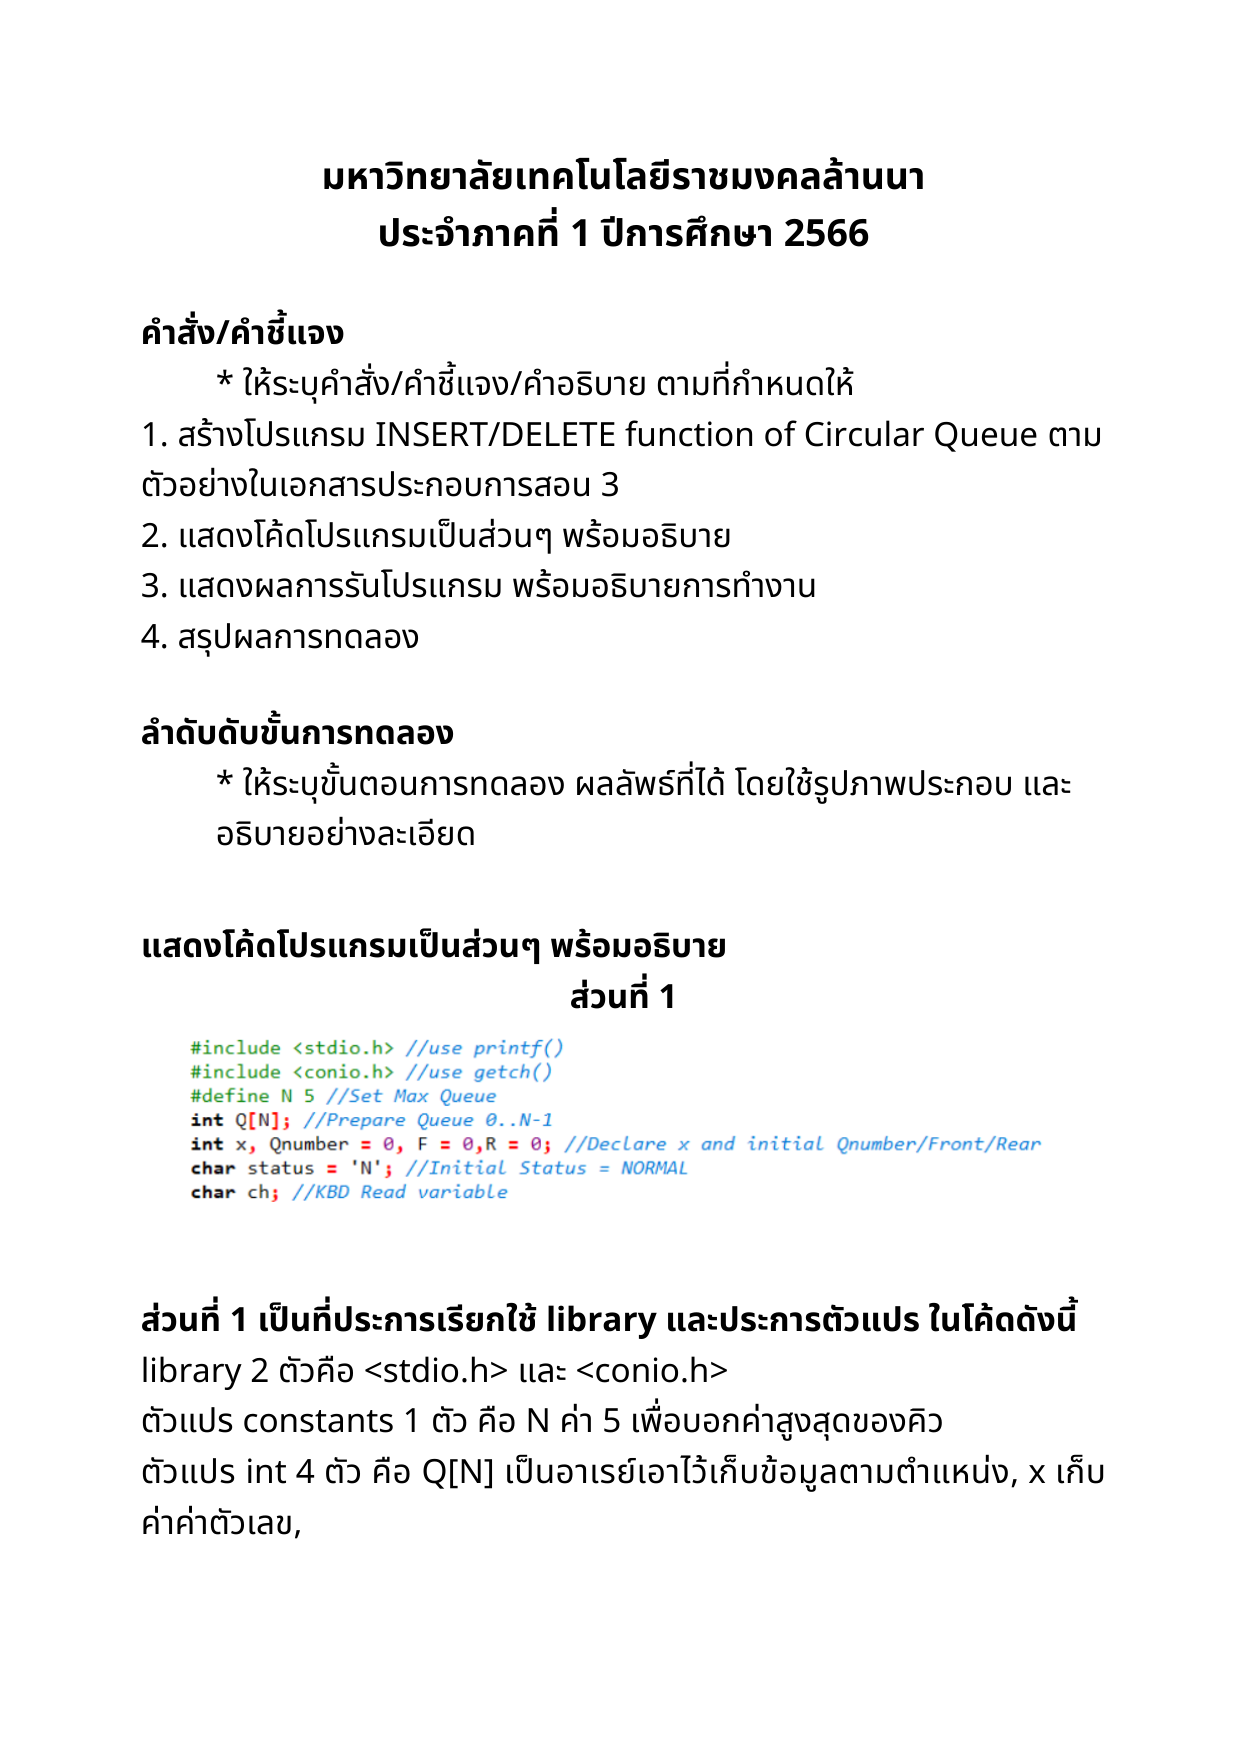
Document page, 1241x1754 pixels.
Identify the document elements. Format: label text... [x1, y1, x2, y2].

text คำสั่ง/คำชี้แจง [141, 309, 1106, 360]
text 2. แสดงโค้ดโปรแกรมเป็นส่วนๆ พร้อมอธิบาย [141, 512, 1106, 562]
text ส่วนที่ 1 [141, 973, 1106, 1069]
text ตัวแปร constants 1 ตัว คือ N ค่า 5 เพื่อบอกค่าสูงสุดของคิว [141, 1397, 1106, 1448]
text library 2 ตัวคือ <stdio.h> และ <conio.h> [141, 1347, 1106, 1397]
text ประจำภาคที่ 1 ปีการศึกษา 2566 [141, 207, 1106, 264]
text * ให้ระบุคำสั่ง/คำชี้แจง/คำอธิบาย ตามที่กำหนดให้ [141, 360, 1106, 410]
text 1. สร้างโปรแกรม INSERT/DELETE function of Circular Queue ตามตัวอย่างในเอกสารประกอบการสอน 3 [141, 410, 1106, 512]
text ตัวแปร int 4 ตัว คือ Q[N] เป็นอาเรย์เอาไว้เก็บข้อมูลตามตำแหน่ง, x เก็บค่าค่าตัวเลข, [141, 1448, 1106, 1549]
text 3. แสดงผลการรันโปรแกรม พร้อมอธิบายการทำงาน [141, 562, 1106, 613]
text 4. สรุปผลการทดลอง [141, 613, 1106, 663]
text ส่วนที่ 1 เป็นที่ประการเรียกใช้ library และประการตัวแปร ในโค้ดดังนี้ [141, 1296, 1106, 1347]
text มหาวิทยาลัยเทคโนโลยีราชมงคลล้านนา [141, 150, 1106, 207]
text ลำดับดับขั้นการทดลอง [141, 709, 1106, 759]
text * ให้ระบุขั้นตอนการทดลอง ผลลัพธ์ที่ได้ โดยใช้รูปภาพประกอบ และอธิบายอย่างละเอียด [216, 759, 1106, 860]
text แสดงโค้ดโปรแกรมเป็นส่วนๆ พร้อมอธิบาย [141, 922, 1106, 973]
